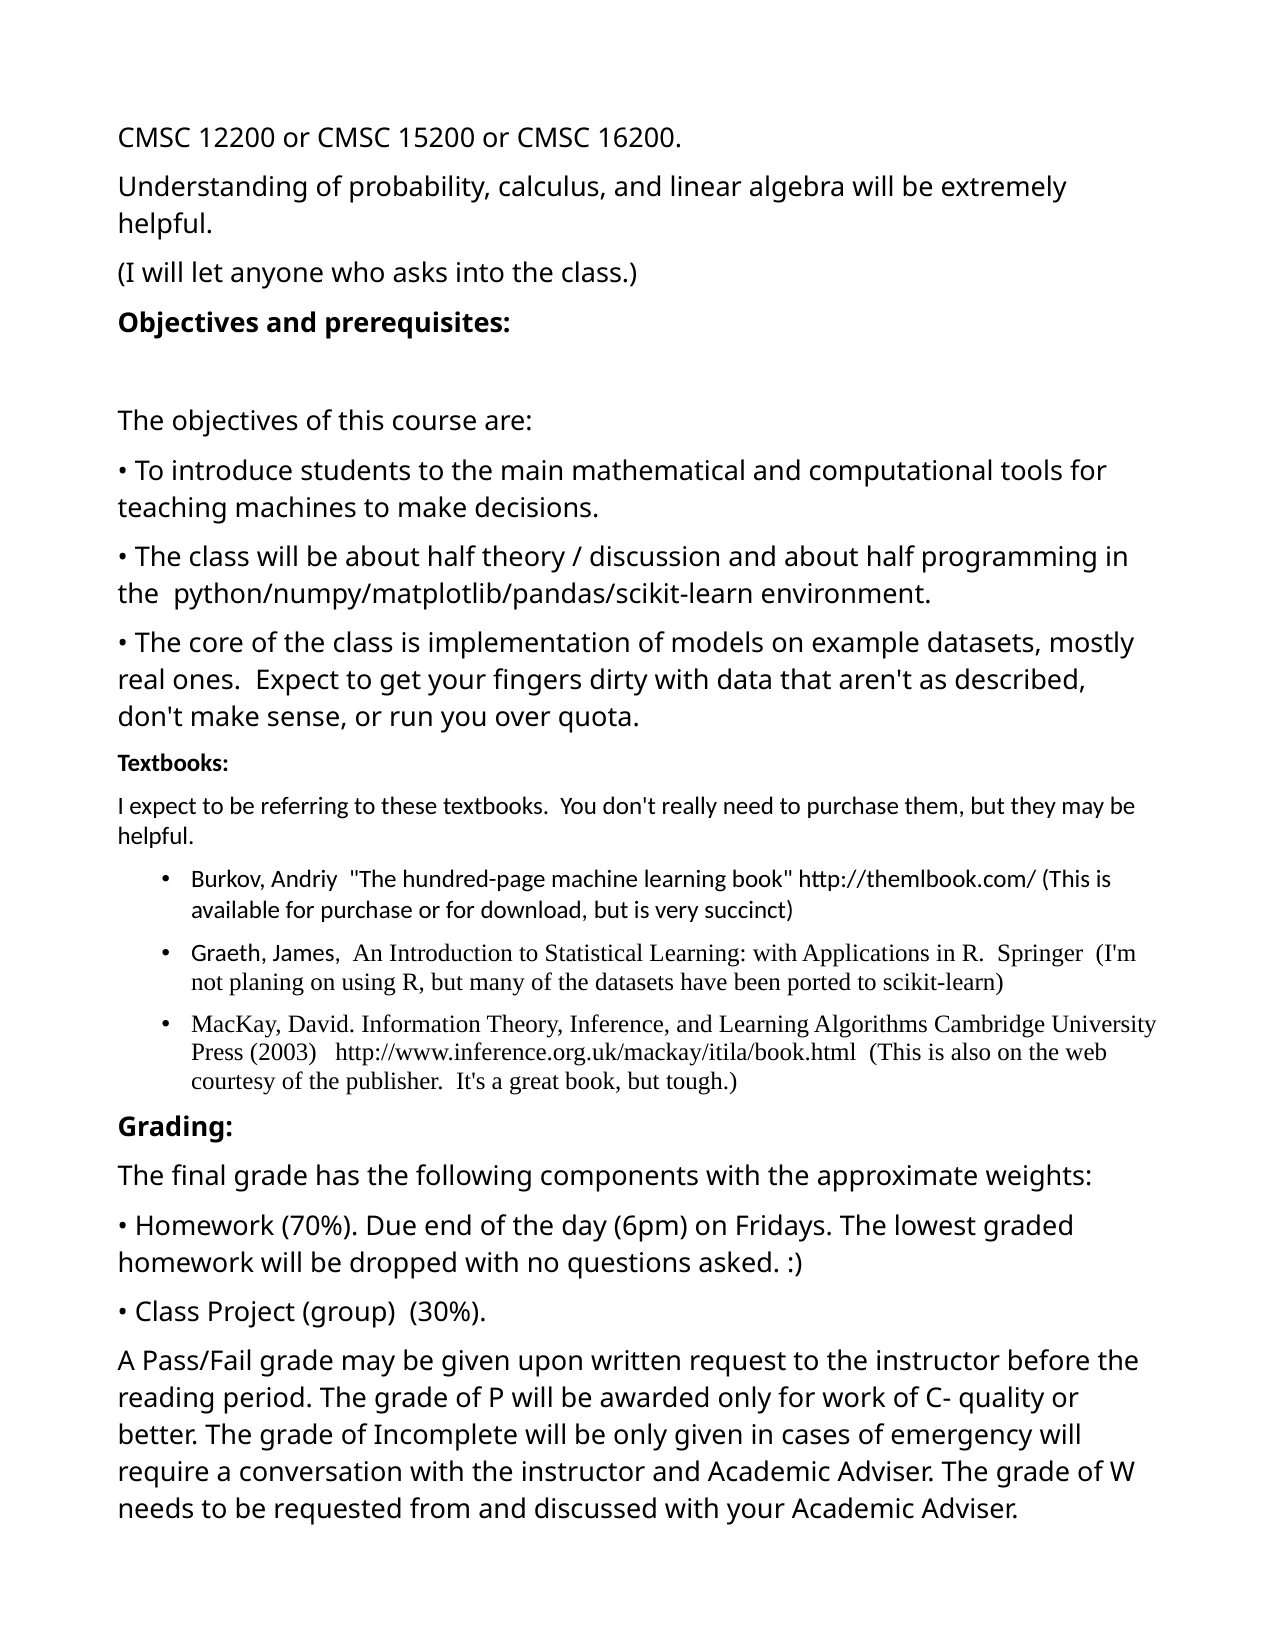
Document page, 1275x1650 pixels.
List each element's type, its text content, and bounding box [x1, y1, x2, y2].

text The objectives of this course are: [117, 402, 1158, 439]
list Graeth, James, An Introduction to Statistical Learning: with Applications in R. Springer (I'm not planing on using R, but many of the datasets have been ported to scikit-learn) [161, 937, 1158, 996]
list Burkov, Andriy "The hundred-page machine learning book" http://themlbook.com/ (This is available for purchase or for download, but is very succinct) [161, 863, 1158, 924]
text • To introduce students to the main mathematical and computational tools for teaching machines to make decisions. [117, 451, 1158, 525]
text Understanding of probability, calculus, and linear algebra will be extremely helpful. [117, 167, 1158, 241]
text Objectives and prerequisites: [117, 303, 1158, 340]
list MacKay, David. Information Theory, Inference, and Learning Algorithms Cambridge University Press (2003) http://www.inference.org.uk/mackay/itila/book.html (This is also on the web courtesy of the publisher. It's a great book, but tough.) [161, 1009, 1158, 1095]
text The final grade has the following components with the approximate weights: [117, 1157, 1158, 1194]
text A Pass/Fail grade may be given upon written request to the instructor before the reading period. The grade of P will be awarded only for work of C- quality or better. The grade of Incomplete will be only given in cases of emergency will require a conversation with the instructor and Academic Adviser. The grade of W needs to be requested from and discussed with your Academic Adviser. [117, 1342, 1158, 1526]
text (I will let anyone who asks into the class.) [117, 254, 1158, 291]
text • Class Project (group) (30%). [117, 1292, 1158, 1329]
text CMSC 12200 or CMSC 15200 or CMSC 16200. [117, 118, 1158, 155]
text • The core of the class is implementation of models on example datasets, mostly real ones. Expect to get your fingers dirty with data that aren't as described, don't make sense, or run you over quota. [117, 624, 1158, 734]
text I expect to be referring to these textbooks. You don't really need to purchase them, but they may be helpful. [117, 790, 1158, 851]
text Grading: [117, 1107, 1158, 1144]
text • The class will be about half theory / discussion and about half programming in the python/numpy/matplotlib/pandas/scikit-learn environment. [117, 537, 1158, 611]
text Textbooks: [117, 747, 1158, 777]
text • Homework (70%). Due end of the day (6pm) on Fridays. The lowest graded homework will be dropped with no questions asked. :) [117, 1206, 1158, 1280]
